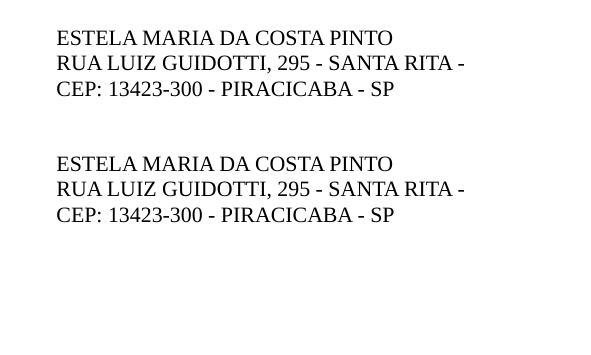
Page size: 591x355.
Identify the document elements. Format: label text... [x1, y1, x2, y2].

text CEP: 13423-300 - PIRACICABA - SP [56, 76, 469, 101]
text ESTELA MARIA DA COSTA PINTO [56, 151, 487, 176]
text CEP: 13423-300 - PIRACICABA - SP [56, 202, 469, 227]
text RUA LUIZ GUIDOTTI, 295 - SANTA RITA - [56, 176, 528, 202]
text RUA LUIZ GUIDOTTI, 295 - SANTA RITA - [56, 50, 528, 76]
text ESTELA MARIA DA COSTA PINTO [56, 25, 528, 50]
